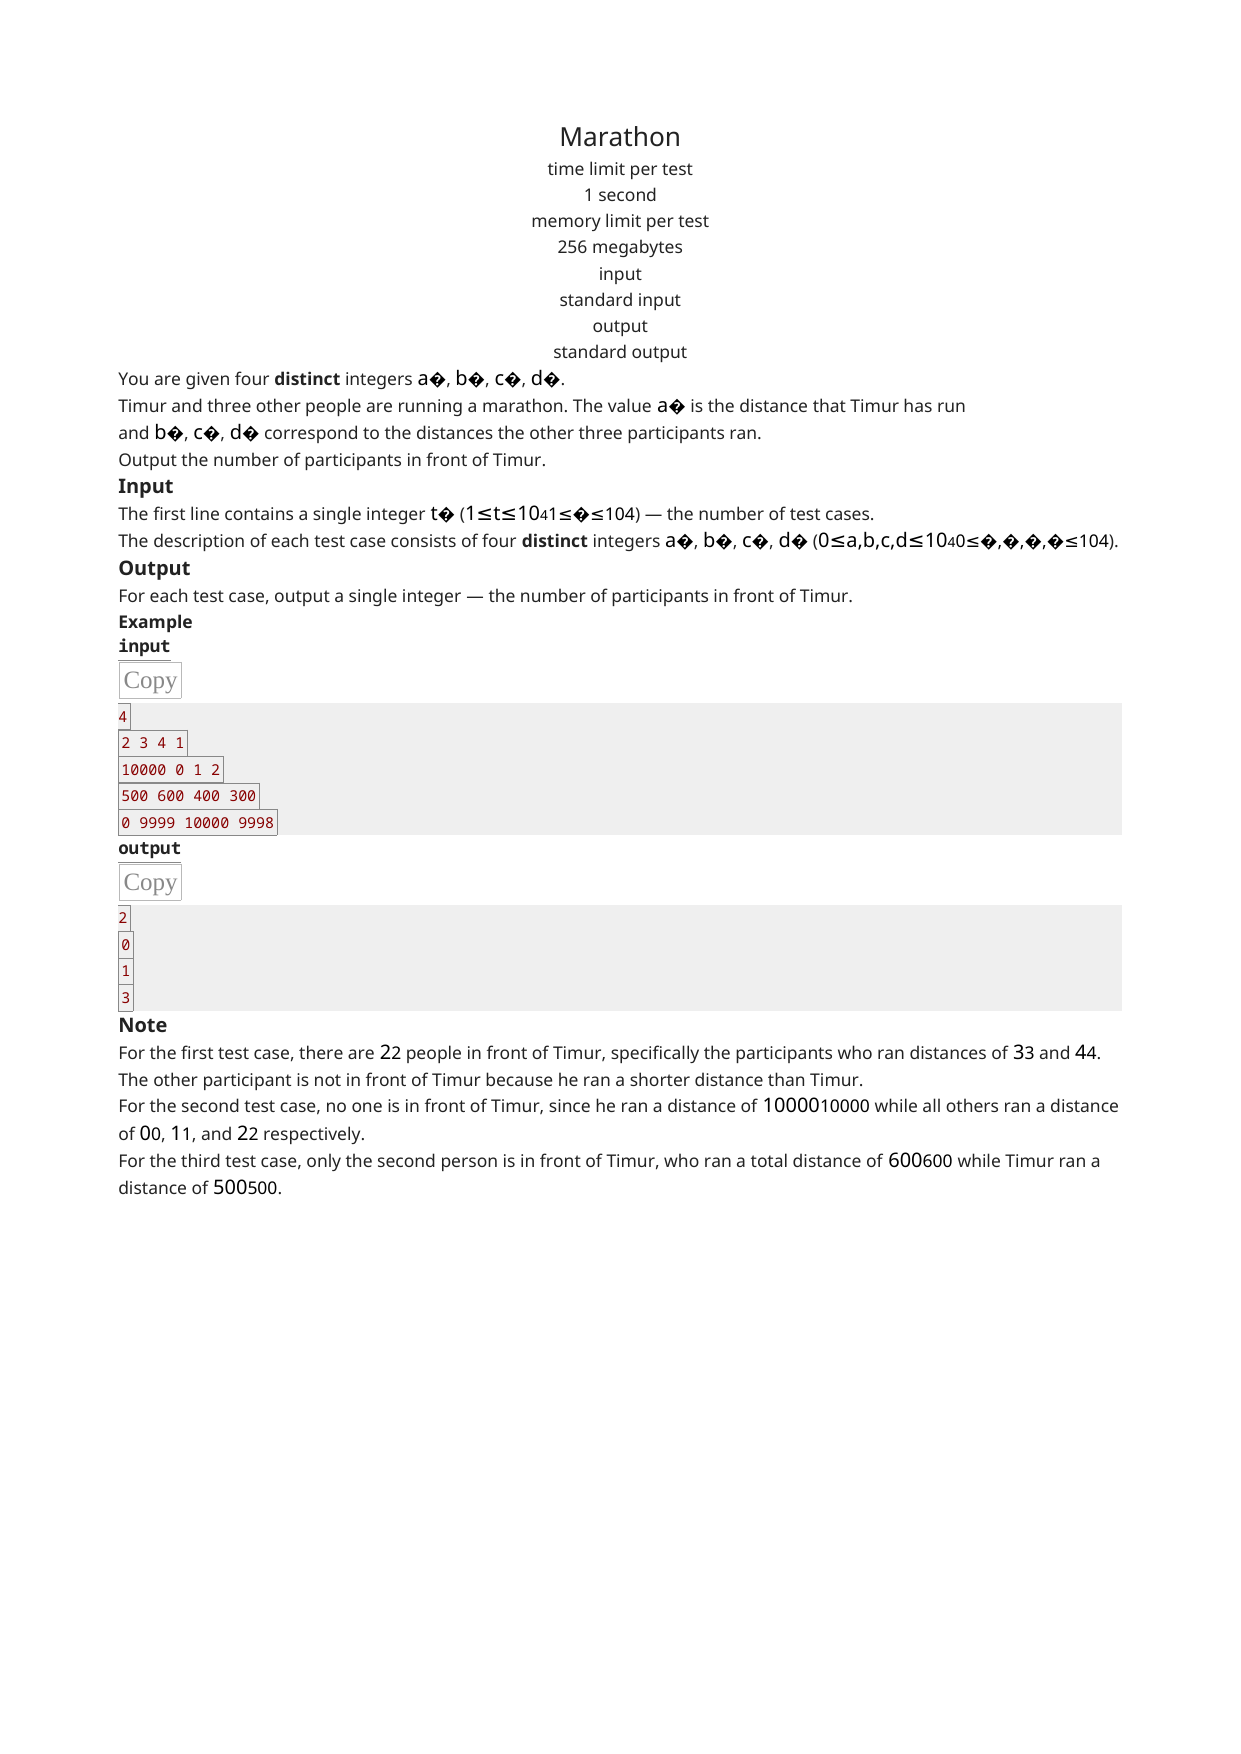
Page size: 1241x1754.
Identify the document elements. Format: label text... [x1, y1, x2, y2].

text 1 [119, 959, 133, 984]
text [134, 984, 1122, 1011]
text The description of each test case consists of four distinct integers a�, b�, c�, d� (0≤a,b,c,d≤1040≤�,�,�,�≤104). [118, 527, 1122, 554]
text input [118, 634, 1122, 661]
text Input [118, 472, 1122, 499]
text Output the number of participants in front of Timur. [118, 446, 1122, 472]
text Note [118, 1011, 1122, 1038]
text [131, 703, 1122, 729]
text [134, 931, 1122, 958]
text 2 3 4 1 [119, 731, 187, 756]
text standard input [118, 285, 1122, 311]
text output [118, 311, 1122, 338]
text output [118, 835, 1122, 862]
text 1 second [118, 180, 1122, 206]
text time limit per test [118, 154, 1122, 180]
text [182, 863, 1121, 900]
text Copy [120, 663, 181, 698]
text Marathon [118, 118, 1122, 154]
text Example [118, 607, 1122, 634]
text You are given four distinct integers a�, b�, c�, d�. [118, 364, 1122, 391]
text 0 9999 10000 9998 [119, 810, 277, 835]
text standard output [118, 338, 1122, 364]
text [278, 809, 1122, 835]
text 2 [118, 906, 130, 931]
text For the third test case, only the second person is in front of Timur, who ran a total distance of 600600 while Timur ran a distance of 500500. [118, 1146, 1122, 1201]
text For the second test case, no one is in front of Timur, since he ran a distance of 1000010000 while all others ran a distance of 00, 11, and 22 respectively. [118, 1092, 1122, 1146]
text input [118, 259, 1122, 285]
text [260, 782, 1122, 809]
text 3 [119, 985, 133, 1011]
text Copy [120, 865, 181, 900]
text For the first test case, there are 22 people in front of Timur, specifically the participants who ran distances of 33 and 44. The other participant is not in front of Timur because he ran a shorter distance than Timur. [118, 1038, 1122, 1092]
text Timur and three other people are running a marathon. The value a� is the distance that Timur has run and b�, c�, d� correspond to the distances the other three participants ran. [118, 391, 1122, 446]
text 0 [119, 932, 133, 958]
text [131, 905, 1122, 931]
text [188, 729, 1122, 756]
text [134, 958, 1122, 984]
text Output [118, 554, 1122, 581]
text memory limit per test [118, 206, 1122, 233]
text [182, 662, 1121, 698]
text For each test case, output a single integer — the number of participants in front of Timur. [118, 581, 1122, 607]
text 10000 0 1 2 [119, 757, 223, 782]
text [224, 756, 1122, 782]
text 500 600 400 300 [119, 784, 259, 809]
text 256 megabytes [118, 233, 1122, 259]
text 4 [118, 704, 130, 729]
text The first line contains a single integer t� (1≤t≤1041≤�≤104) — the number of test cases. [118, 499, 1122, 527]
